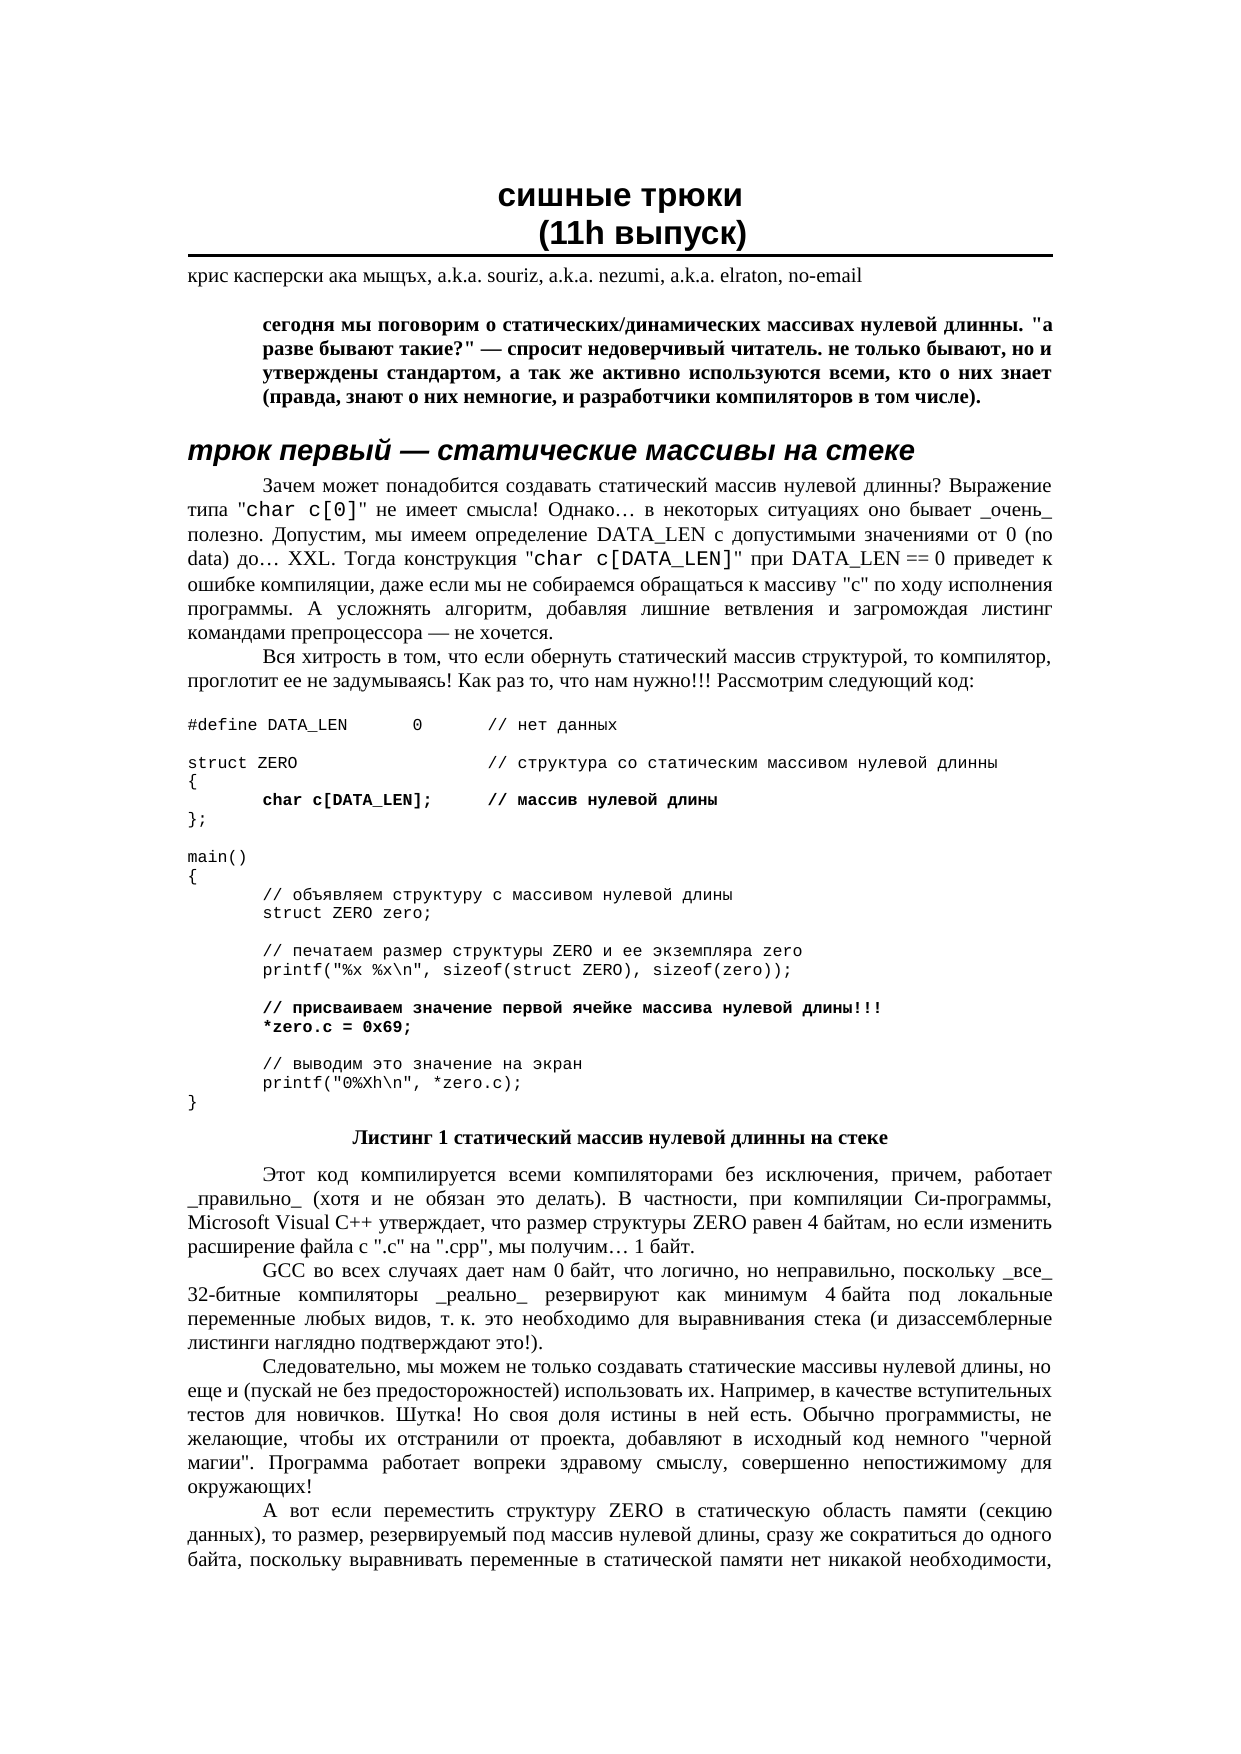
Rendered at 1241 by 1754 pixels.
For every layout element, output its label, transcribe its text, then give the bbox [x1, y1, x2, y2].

text printf("0%Xh\n", *zero.c); [187, 1075, 1053, 1093]
text сегодня мы поговорим о статических/динамических массивах нулевой длинны. "а разве бывают такие?" — спросит недоверчивый читатель. не только бывают, но и утверждены стандартом, а так же активно используются всеми, кто о них знает (правда, знают о них немногие, и разработчики компиляторов в том числе). [262, 311, 1053, 408]
text struct ZERO zero; [187, 905, 1053, 924]
text // выводим это значение на экран [187, 1056, 1053, 1075]
subtitle сишные трюки (11h выпуск) [187, 175, 1053, 257]
text printf("%x %x\n", sizeof(struct ZERO), sizeof(zero)); [187, 962, 1053, 980]
text // объявляем структуру с массивом нулевой длины [187, 886, 1053, 905]
text Вся хитрость в том, что если обернуть статический массив структурой, то компилятор, проглотит ее не задумываясь! Как раз то, что нам нужно!!! Рассмотрим следующий код: [187, 644, 1053, 692]
text { [187, 773, 1053, 792]
text Этот код компилируется всеми компиляторами без исключения, причем, работает _правильно_ (хотя и не обязан это делать). В частности, при компиляции Си-программы, Microsoft Visual C++ утверждает, что размер структуры ZERO равен 4 байтам, но если изменить расширение файла с ".c" на ".cpp", мы получим… 1 байт. [187, 1161, 1053, 1258]
text Зачем может понадобится создавать статический массив нулевой длинны? Выражение типа "char c[0]" не имеет смысла! Однако… в некоторых ситуациях оно бывает _очень_ полезно. Допустим, мы имеем определение DATA_LEN с допустимыми значениями от 0 (no data) до… XXL. Тогда конструкция "char c[DATA_LEN]" при DATA_LEN == 0 приведет к ошибке компиляции, даже если мы не собираемся обращаться к массиву "c" по ходу исполнения программы. А усложнять алгоритм, добавляя лишние ветвления и загромождая листинг командами препроцессора — не хочется. [187, 472, 1053, 644]
text { [187, 867, 1053, 886]
text char c[DATA_LEN]; // массив нулевой длины [187, 792, 1053, 811]
subtitle трюк первый — статические массивы на стеке [187, 433, 1053, 466]
text #define DATA_LEN 0 // нет данных [187, 716, 1053, 735]
text main() [187, 848, 1053, 867]
text Следовательно, мы можем не только создавать статические массивы нулевой длины, но еще и (пускай не без предосторожностей) использовать их. Например, в качестве вступительных тестов для новичков. Шутка! Но своя доля истины в ней есть. Обычно программисты, не желающие, чтобы их отстранили от проекта, добавляют в исходный код немного "черной магии". Программа работает вопреки здравому смыслу, совершенно непостижимому для окружающих! [187, 1354, 1053, 1498]
text А вот если переместить структуру ZERO в статическую область памяти (секцию данных), то размер, резервируемый под массив нулевой длины, сразу же сократиться до одного байта, поскольку выравнивать переменные в статической памяти нет никакой необходимости, [187, 1498, 1053, 1571]
text крис касперски ака мыщъх, a.k.a. souriz, a.k.a. nezumi, a.k.a. elraton, no-email [187, 263, 1053, 287]
text // печатаем размер структуры ZERO и ее экземпляра zero [187, 943, 1053, 962]
text }; [187, 811, 1053, 829]
text struct ZERO // структура со статическим массивом нулевой длинны [187, 754, 1053, 773]
text GCC во всех случаях дает нам 0 байт, что логично, но неправильно, поскольку _все_ 32‑битные компиляторы _реально_ резервируют как минимум 4 байта под локальные переменные любых видов, т. к. это необходимо для выравнивания стека (и дизассемблерные листинги наглядно подтверждают это!). [187, 1258, 1053, 1354]
text } [187, 1093, 1053, 1112]
text Листинг 1 статический массив нулевой длинны на стеке [187, 1125, 1053, 1149]
text // присваиваем значение первой ячейке массива нулевой длины!!! [187, 999, 1053, 1018]
text *zero.c = 0x69; [187, 1018, 1053, 1037]
